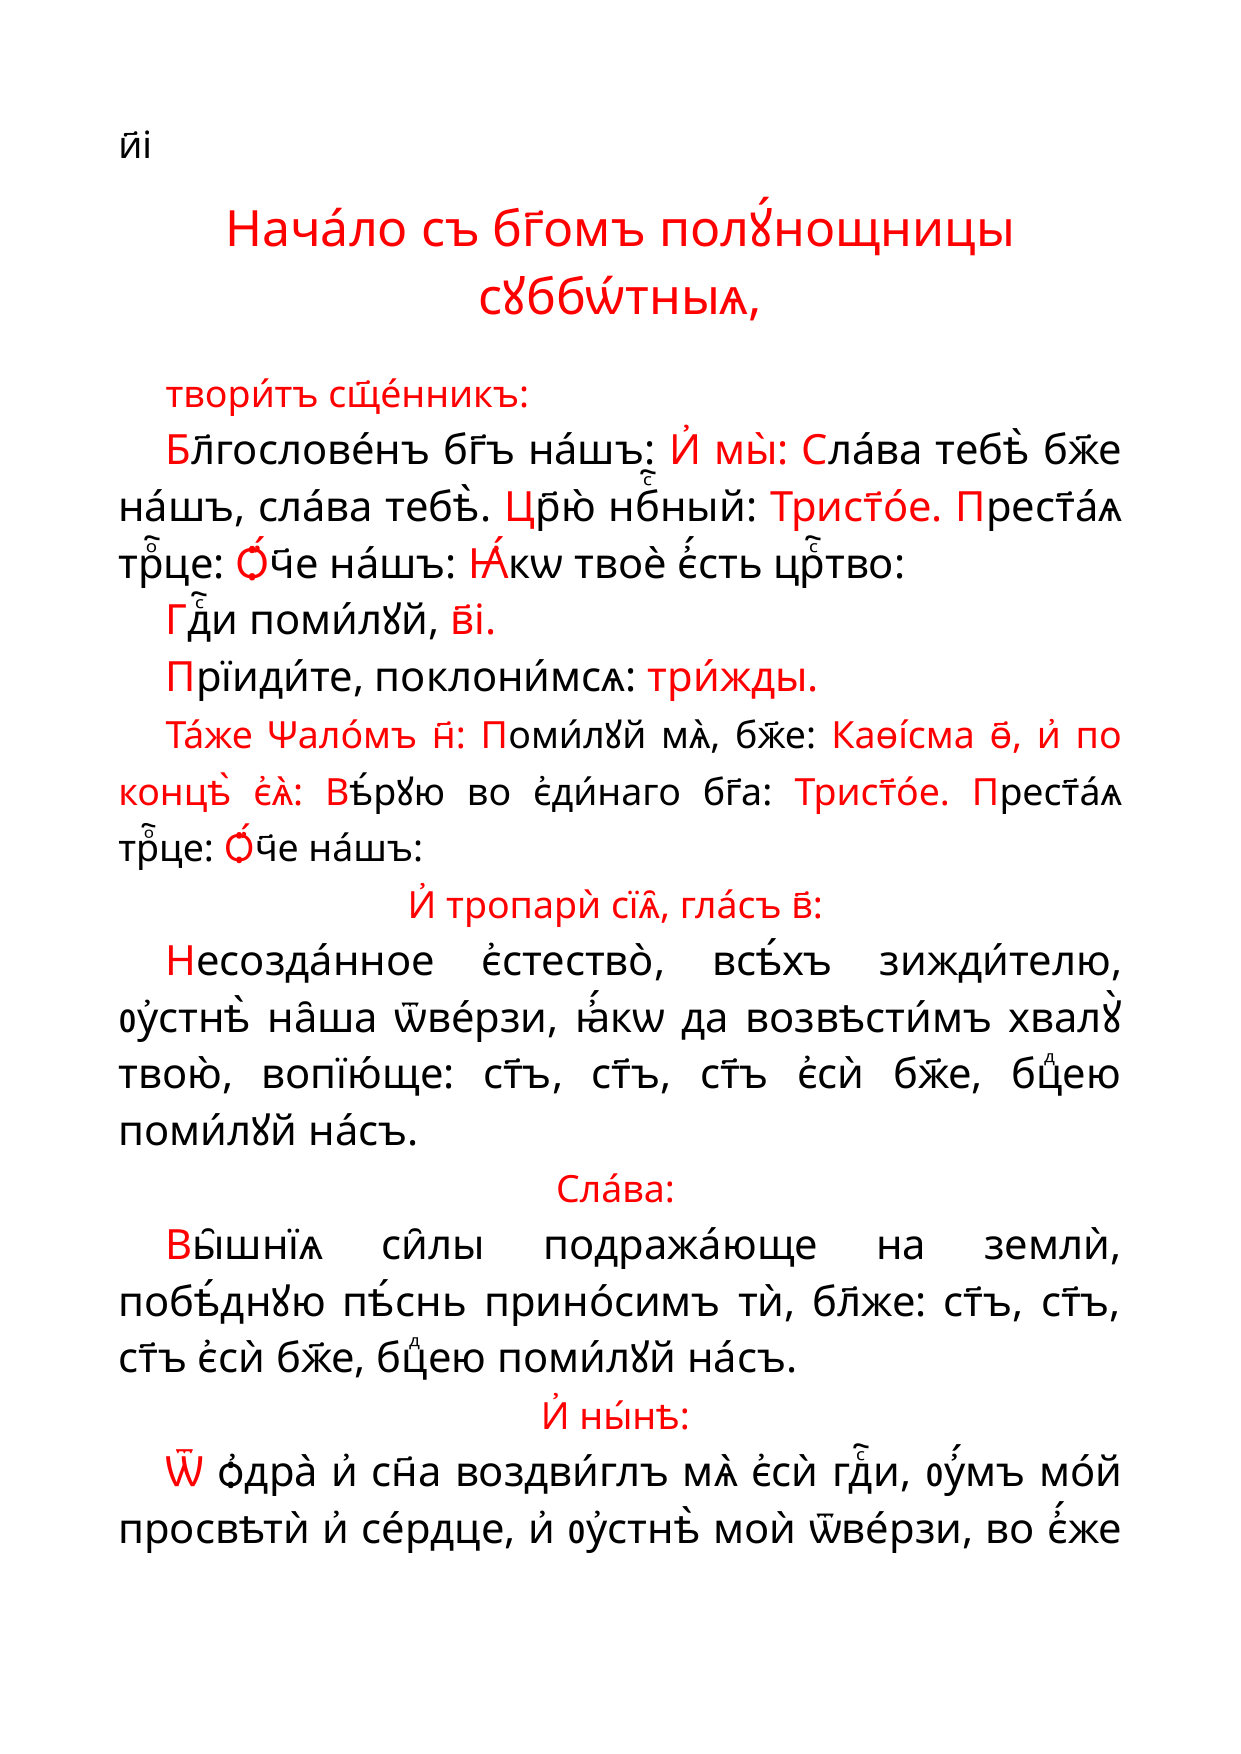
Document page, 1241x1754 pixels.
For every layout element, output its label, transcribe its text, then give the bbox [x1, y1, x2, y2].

subtitle Нача́ло съ бг҃омъ полꙋ́нощницы сꙋббѡ́тныѧ, [118, 193, 1122, 329]
text Несозда́нное є҆стество̀, всѣ́хъ зижди́телю, ᲂу҆стнѣ̀ на̑ша ѿве́рзи, ꙗ҆́кѡ да возвѣсти́мъ хвалꙋ̀ твою̀, вопїю́ще: ст҃ъ, ст҃ъ, ст҃ъ є҆сѝ бж҃е, бцⷣею поми́лꙋй на́съ. [118, 929, 1122, 1158]
text Вы̑шнїѧ си̑лы подража́юще на землѝ, побѣ́днꙋю пѣ́снь прино́симъ тѝ, бл҃же: ст҃ъ, ст҃ъ, ст҃ъ є҆сѝ бж҃е, бцⷣею поми́лꙋй на́съ. [118, 1213, 1122, 1385]
text И҆ ны́нѣ: [118, 1385, 1122, 1441]
text И҆ тропарѝ сїѧ̑, гла́съ в҃: [118, 873, 1122, 929]
text Бл҃гослове́нъ бг҃ъ на́шъ: И҆ мы̀: Сла́ва тебѣ̀ бж҃е на́шъ, сла́ва тебѣ̀. Цр҃ю̀ нбⷭ҇ный: Трист҃о́е. Прест҃а́ѧ трⷪ҇це: Ѻ҆́ч҃е на́шъ: Ꙗ҆́кѡ твоѐ є҆́сть црⷭ҇тво: [118, 419, 1122, 590]
text Прїиди́те, поклони́мсѧ: три́жды. [118, 647, 1122, 704]
text твори́тъ сщ҃е́нникъ: [118, 342, 1122, 419]
text Ѿ ѻ҆дра̀ и҆ сн҃а воздви́глъ мѧ̀ є҆сѝ гдⷭ҇и, ᲂу҆́мъ мо́й просвѣтѝ и҆ се́рдце, и҆ ᲂу҆стнѣ̀ моѝ ѿве́рзи, во є҆́же [118, 1441, 1122, 1555]
text Гдⷭ҇и поми́лꙋй, в҃і. [118, 590, 1122, 647]
text Та́же Ѱало́мъ н҃: Поми́лꙋй мѧ̀, бж҃е: Каѳі́сма ѳ҃, и҆ по концѣ̀ є҆ѧ̀: Вѣ́рꙋю во є҆ди́наго бг҃а: Трист҃о́е. Прест҃а́ѧ трⷪ҇це: Ѻ҆́ч҃е на́шъ: [118, 704, 1122, 873]
text Сла́ва: [118, 1158, 1122, 1213]
